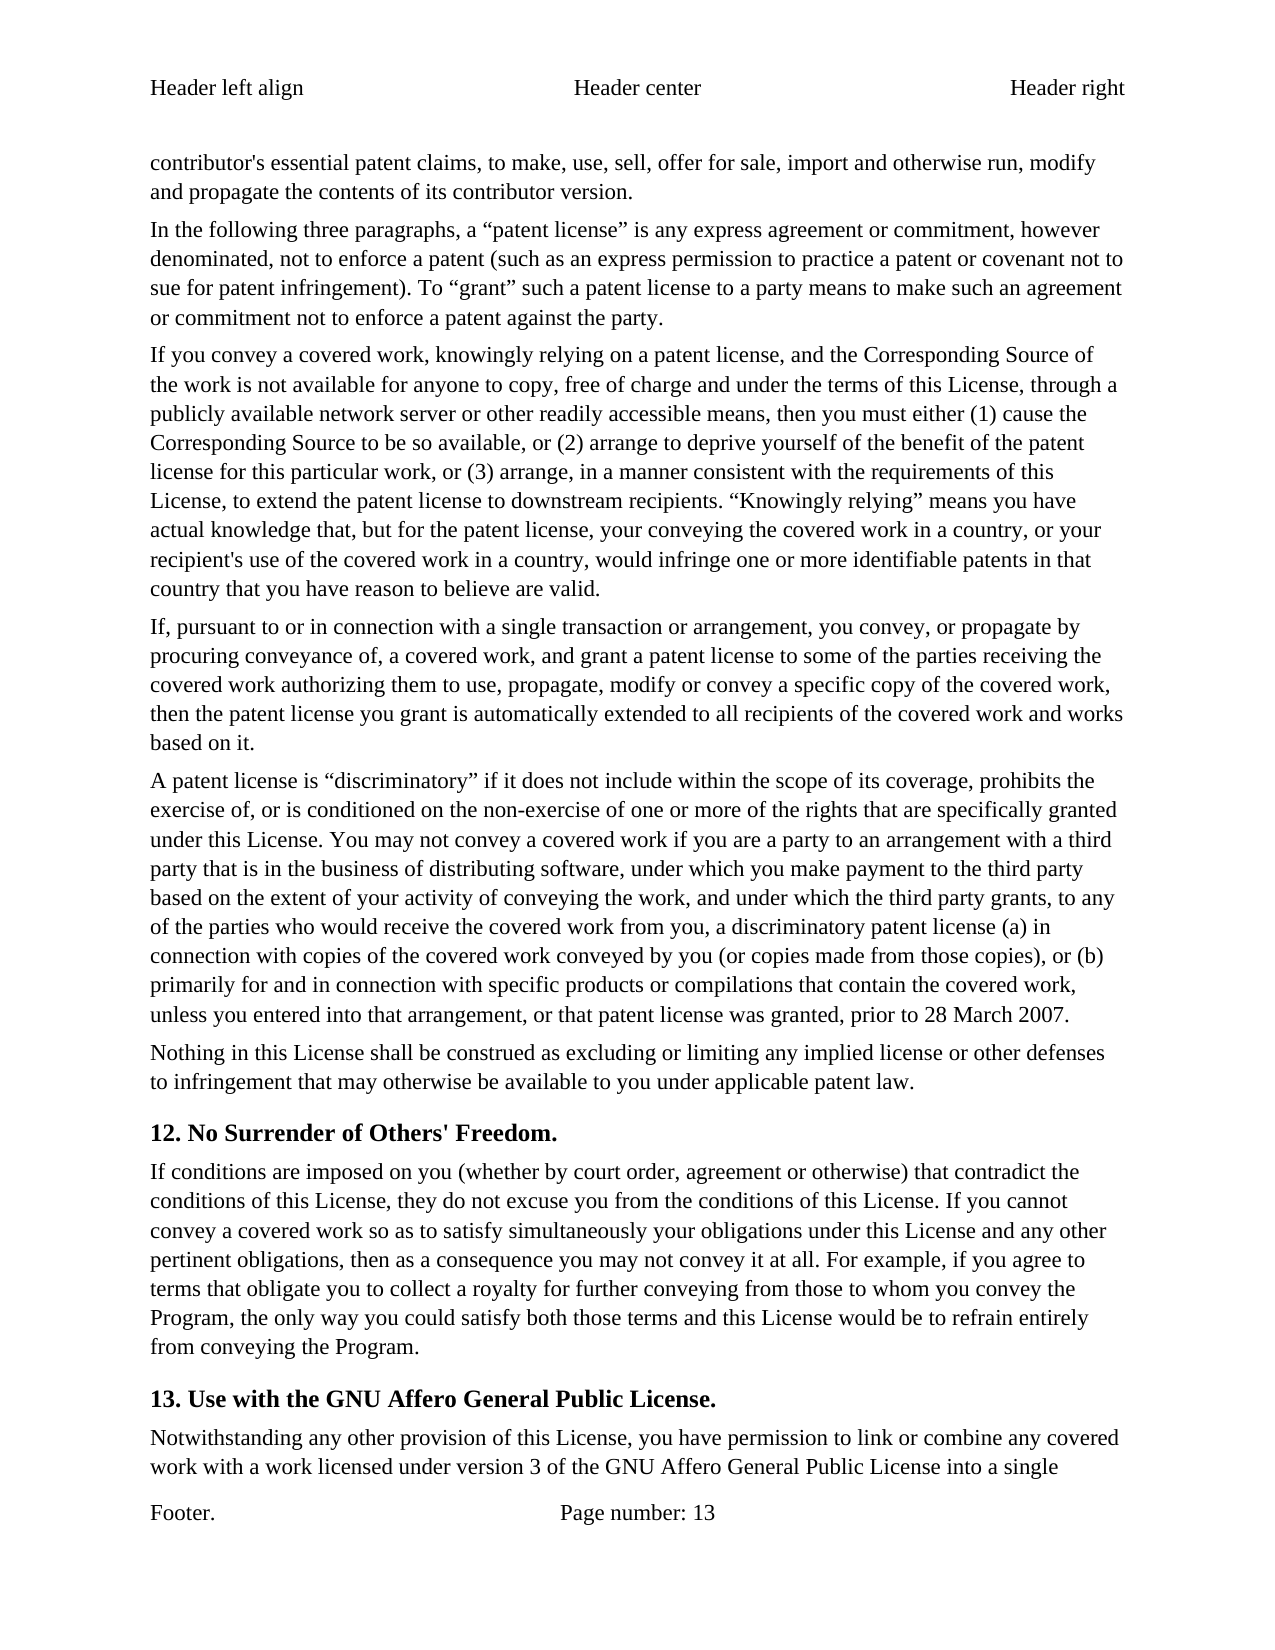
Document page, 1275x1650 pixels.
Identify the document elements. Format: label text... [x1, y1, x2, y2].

subtitle 13. Use with the GNU Affero General Public License. [150, 1385, 1125, 1412]
text Notwithstanding any other provision of this License, you have permission to link or combine any covered work with a work licensed under version 3 of the GNU Affero General Public License into a single [150, 1425, 1125, 1479]
text If, pursuant to or in connection with a single transaction or arrangement, you convey, or propagate by procuring conveyance of, a covered work, and grant a patent license to some of the parties receiving the covered work authorizing them to use, propagate, modify or convey a specific copy of the covered work, then the patent license you grant is automatically extended to all recipients of the covered work and works based on it. [150, 614, 1125, 756]
text If you convey a covered work, knowingly relying on a patent license, and the Corresponding Source of the work is not available for anyone to copy, free of charge and under the terms of this License, through a publicly available network server or other readily accessible means, then you must either (1) cause the Corresponding Source to be so available, or (2) arrange to deprive yourself of the benefit of the patent license for this particular work, or (3) arrange, in a manner consistent with the requirements of this License, to extend the patent license to downstream recipients. “Knowingly relying” means you have actual knowledge that, but for the patent license, your conveying the covered work in a country, or your recipient's use of the covered work in a country, would infringe one or more identifiable patents in that country that you have reason to believe are valid. [150, 342, 1125, 601]
text A patent license is “discriminatory” if it does not include within the scope of its coverage, prohibits the exercise of, or is conditioned on the non-exercise of one or more of the rights that are specifically granted under this License. You may not convey a covered work if you are a party to an arrangement with a third party that is in the business of distributing software, under which you make payment to the third party based on the extent of your activity of conveying the work, and under which the third party grants, to any of the parties who would receive the covered work from you, a discriminatory patent license (a) in connection with copies of the covered work conveyed by you (or copies made from those copies), or (b) primarily for and in connection with specific products or compilations that contain the covered work, unless you entered into that arrangement, or that patent license was granted, prior to 28 March 2007. [150, 768, 1125, 1027]
subtitle 12. No Surrender of Others' Freedom. [150, 1119, 1125, 1147]
text Nothing in this License shall be construed as excluding or limiting any implied license or other defenses to infringement that may otherwise be available to you under applicable patent law. [150, 1039, 1125, 1094]
text If conditions are imposed on you (whether by court order, agreement or otherwise) that contradict the conditions of this License, they do not excuse you from the conditions of this License. If you cannot convey a covered work so as to satisfy simultaneously your obligations under this License and any other pertinent obligations, then as a consequence you may not convey it at all. For example, if you agree to terms that obligate you to collect a royalty for further conveying from those to whom you convey the Program, the only way you could satisfy both those terms and this License would be to refrain entirely from conveying the Program. [150, 1159, 1125, 1360]
text contributor's essential patent claims, to make, use, sell, offer for sale, import and otherwise run, modify and propagate the contents of its contributor version. [150, 150, 1125, 204]
text In the following three paragraphs, a “patent license” is any express agreement or commitment, however denominated, not to enforce a patent (such as an express permission to practice a patent or covenant not to sue for patent infringement). To “grant” such a patent license to a party means to make such an agreement or commitment not to enforce a patent against the party. [150, 217, 1125, 330]
